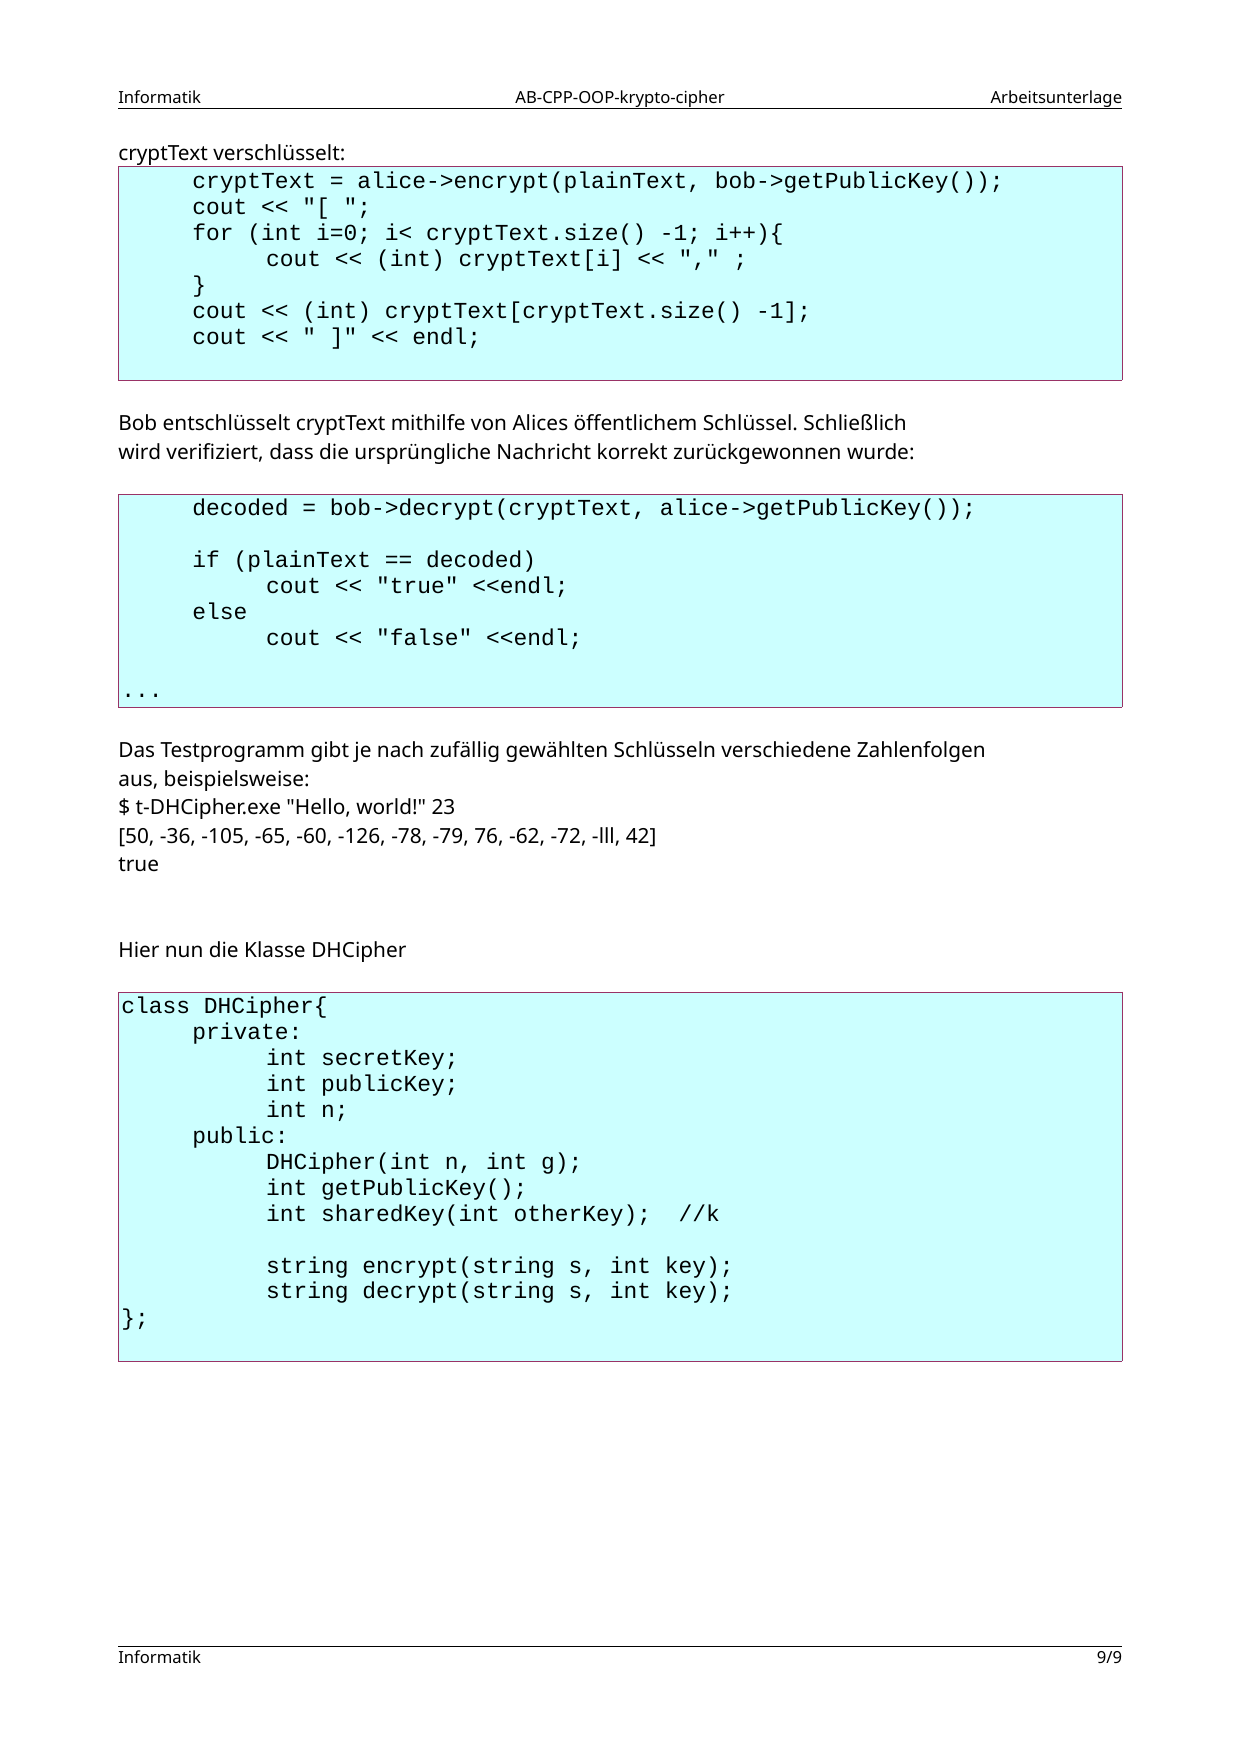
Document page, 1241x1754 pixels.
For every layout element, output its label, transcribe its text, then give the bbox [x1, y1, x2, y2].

text else [119, 597, 1122, 623]
text cryptText verschlüsselt: [118, 138, 1122, 166]
text $ t-DHCipher.exe "Hello, world!" 23 [118, 792, 1122, 821]
text cout << "true" <<endl; [119, 571, 1122, 597]
text cout << " ]" << endl; [119, 322, 1122, 348]
text string encrypt(string s, int key); [119, 1251, 1122, 1277]
text private: [119, 1017, 1122, 1043]
text }; [119, 1303, 1122, 1329]
text string decrypt(string s, int key); [119, 1277, 1122, 1303]
text class DHCipher{ [119, 993, 1122, 1017]
text int secretKey; [119, 1043, 1122, 1069]
text decoded = bob->decrypt(cryptText, alice->getPublicKey()); [119, 495, 1122, 519]
text [50, -36, -105, -65, -60, -126, -78, -79, 76, -62, -72, -lll, 42] [118, 821, 1122, 849]
text true [118, 849, 1122, 878]
text aus, beispielsweise: [118, 764, 1122, 792]
text Bob entschlüsselt cryptText mithilfe von Alices öffentlichem Schlüssel. Schließlich [118, 408, 1122, 437]
text int publicKey; [119, 1069, 1122, 1095]
text ... [119, 675, 1122, 707]
text wird verifiziert, dass die ursprüngliche Nachricht korrekt zurückgewonnen wurde: [118, 437, 1122, 465]
text cout << "[ "; [119, 192, 1122, 218]
text int n; [119, 1095, 1122, 1121]
text Hier nun die Klasse DHCipher [118, 935, 1122, 963]
text int sharedKey(int otherKey); //k [119, 1199, 1122, 1225]
text if (plainText == decoded) [119, 546, 1122, 571]
text cout << (int) cryptText[cryptText.size() -1]; [119, 296, 1122, 322]
text cout << "false" <<endl; [119, 623, 1122, 649]
text public: [119, 1121, 1122, 1147]
text cryptText = alice->encrypt(plainText, bob->getPublicKey()); [119, 167, 1122, 192]
text } [119, 270, 1122, 296]
text for (int i=0; i< cryptText.size() -1; i++){ [119, 218, 1122, 244]
text Das Testprogramm gibt je nach zufällig gewählten Schlüsseln verschiedene Zahlenfolgen [118, 736, 1122, 764]
text int getPublicKey(); [119, 1173, 1122, 1199]
text cout << (int) cryptText[i] << "," ; [119, 244, 1122, 270]
text DHCipher(int n, int g); [119, 1147, 1122, 1173]
